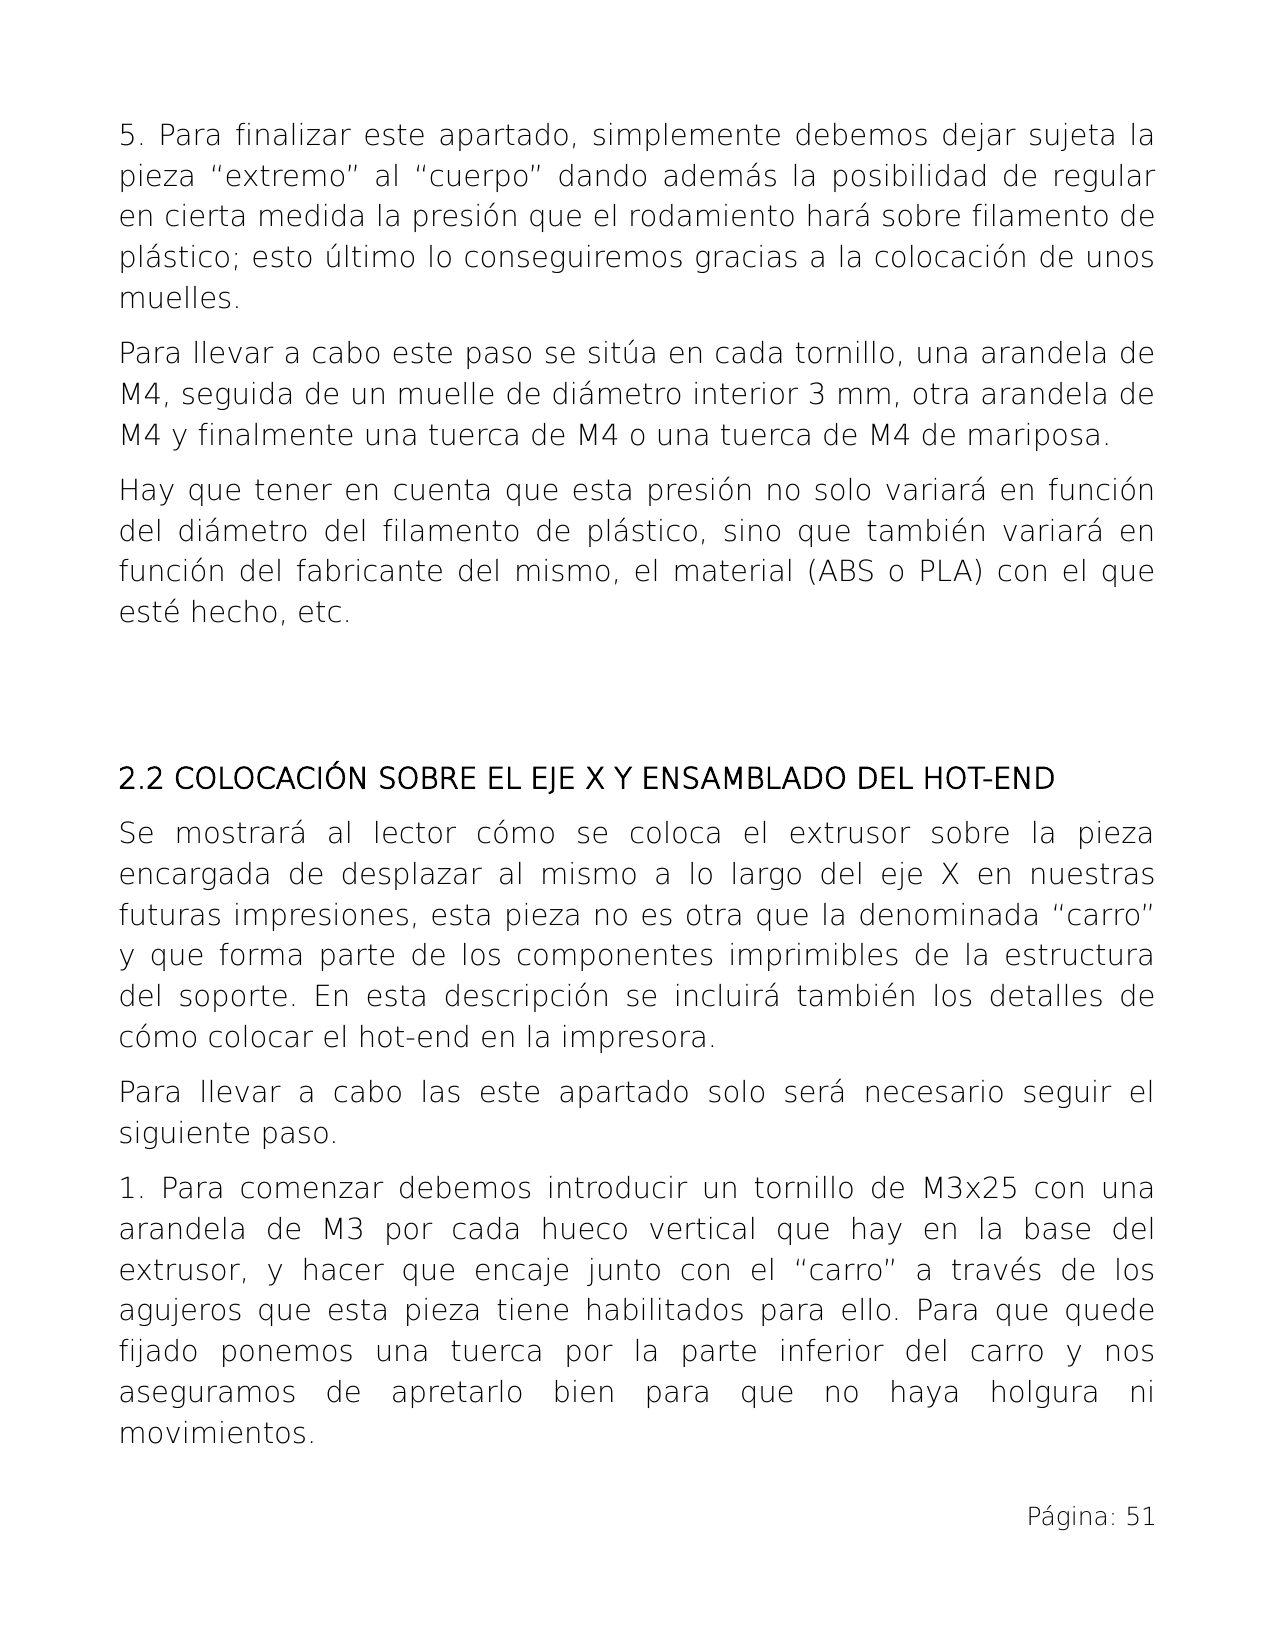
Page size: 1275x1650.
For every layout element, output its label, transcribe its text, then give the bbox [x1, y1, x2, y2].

text 2.2 COLOCACIÓN SOBRE EL EJE X Y ENSAMBLADO DEL HOT-END [118, 761, 1157, 795]
text Se mostrará al lector cómo se coloca el extrusor sobre la pieza encargada de desplazar al mismo a lo largo del eje X en nuestras futuras impresiones, esta pieza no es otra que la denominada “carro” y que forma parte de los componentes imprimibles de la estructura del soporte. En esta descripción se incluirá también los detalles de cómo colocar el hot-end en la impresora. [118, 817, 1157, 1054]
text Para llevar a cabo este paso se sitúa en cada tornillo, una arandela de M4, seguida de un muelle de diámetro interior 3 mm, otra arandela de M4 y finalmente una tuerca de M4 o una tuerca de M4 de mariposa. [118, 336, 1157, 452]
text Para llevar a cabo las este apartado solo será necesario seguir el siguiente paso. [118, 1076, 1157, 1150]
text 1. Para comenzar debemos introducir un tornillo de M3x25 con una arandela de M3 por cada hueco vertical que hay en la base del extrusor, y hacer que encaje junto con el “carro” a través de los agujeros que esta pieza tiene habilitados para ello. Para que quede fijado ponemos una tuerca por la parte inferior del carro y nos aseguramos de apretarlo bien para que no haya holgura ni movimientos. [118, 1172, 1157, 1450]
text Hay que tener en cuenta que esta presión no solo variará en función del diámetro del filamento de plástico, sino que también variará en función del fabricante del mismo, el material (ABS o PLA) con el que esté hecho, etc. [118, 473, 1157, 629]
text 5. Para finalizar este apartado, simplemente debemos dejar sujeta la pieza “extremo” al “cuerpo” dando además la posibilidad de regular en cierta medida la presión que el rodamiento hará sobre filamento de plástico; esto último lo conseguiremos gracias a la colocación de unos muelles. [118, 118, 1157, 315]
